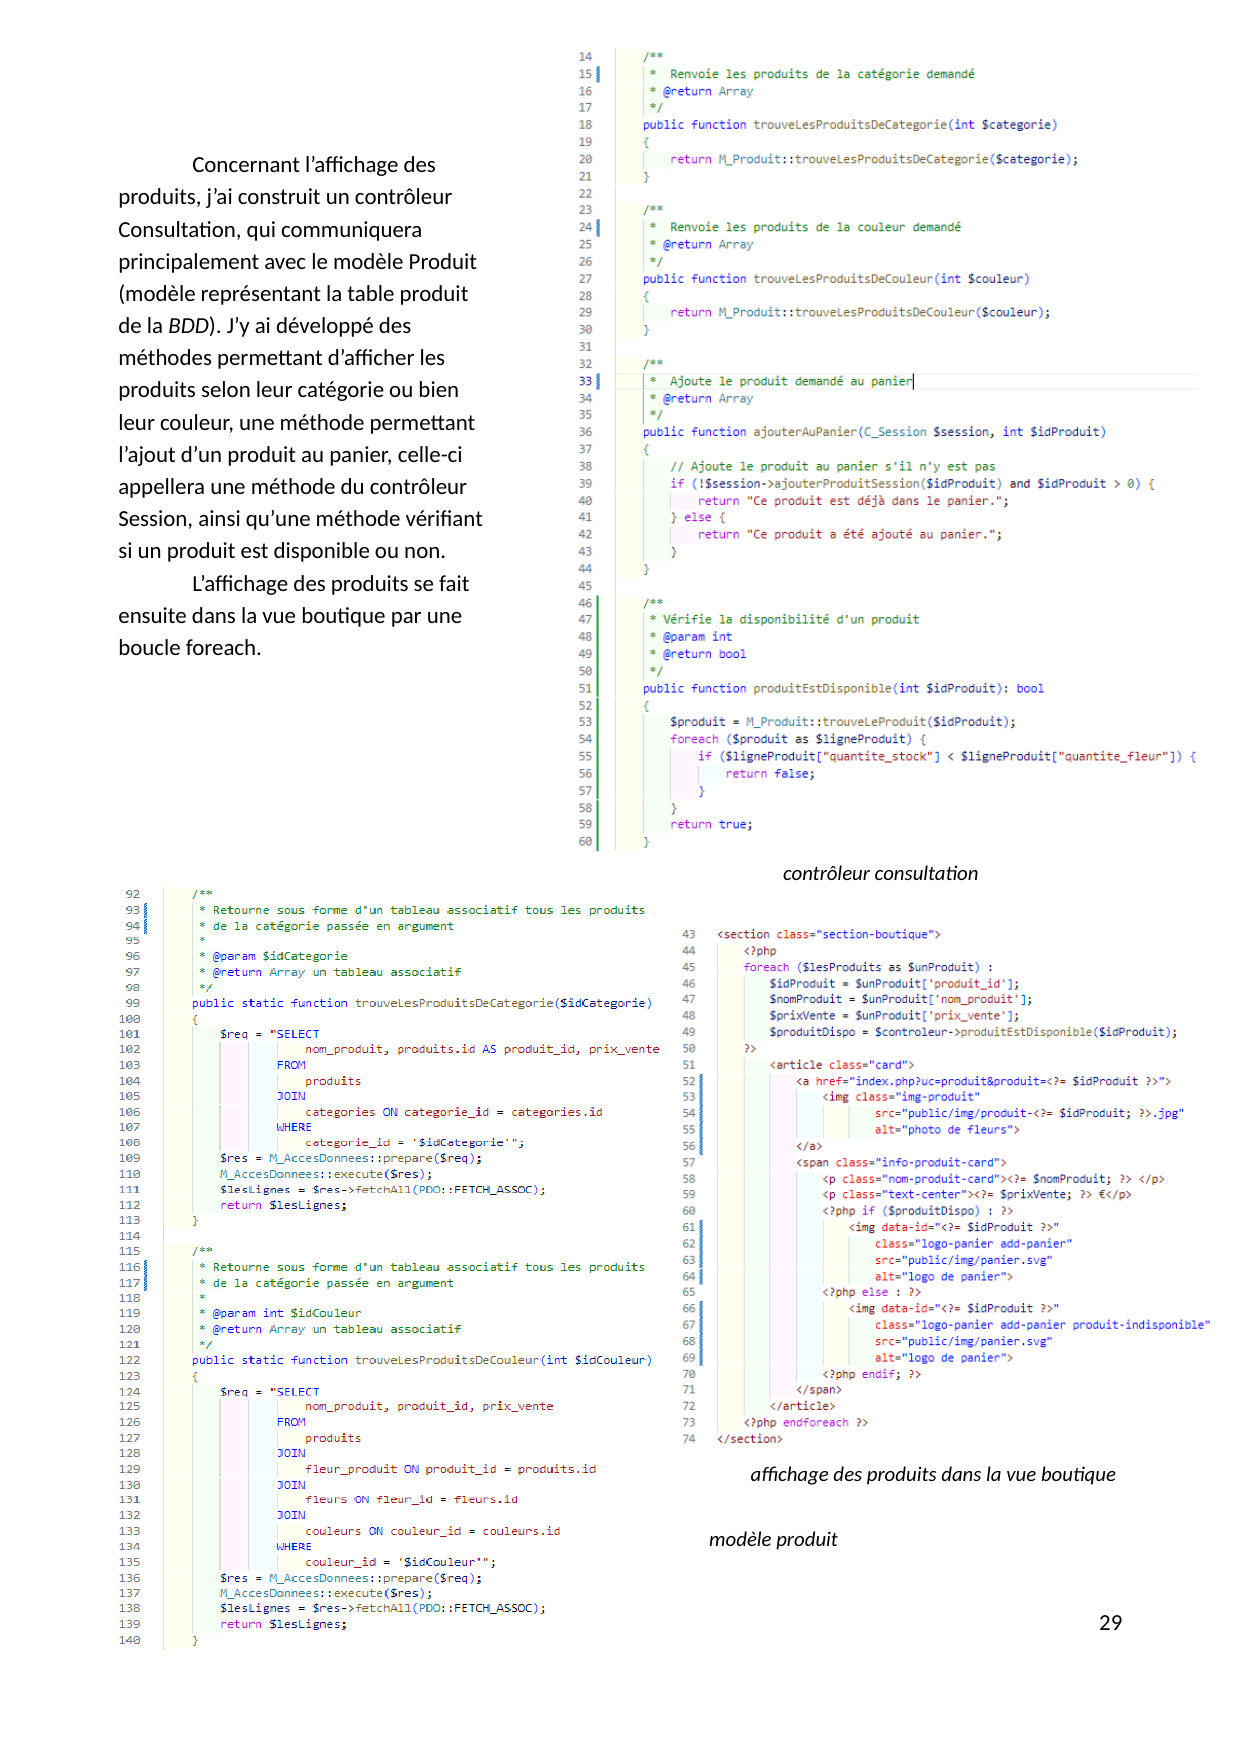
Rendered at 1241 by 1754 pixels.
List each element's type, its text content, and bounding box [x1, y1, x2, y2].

text L’affichage des produits se fait ensuite dans la vue boutique par une boucle foreach. [118, 569, 496, 661]
text contrôleur consultation [118, 826, 1122, 886]
text modèle produit [666, 1524, 1122, 1552]
text Concernant l’affichage des produits, j’ai construit un contrôleur Consultation, qui communiquera principalement avec le modèle Produit (modèle représentant la table produit de la BDD). J’y ai développé des méthodes permettant d’afficher les produits selon leur catégorie ou bien leur couleur, une méthode permettant l’ajout d’un produit au panier, celle-ci appellera une méthode du contrôleur Session, ainsi qu’une méthode vérifiant si un produit est disponible ou non. [118, 150, 496, 564]
picture [577, 48, 1199, 851]
picture [117, 887, 666, 1650]
text affichage des produits dans la vue boutique [666, 923, 1122, 1519]
picture [679, 927, 1216, 1450]
